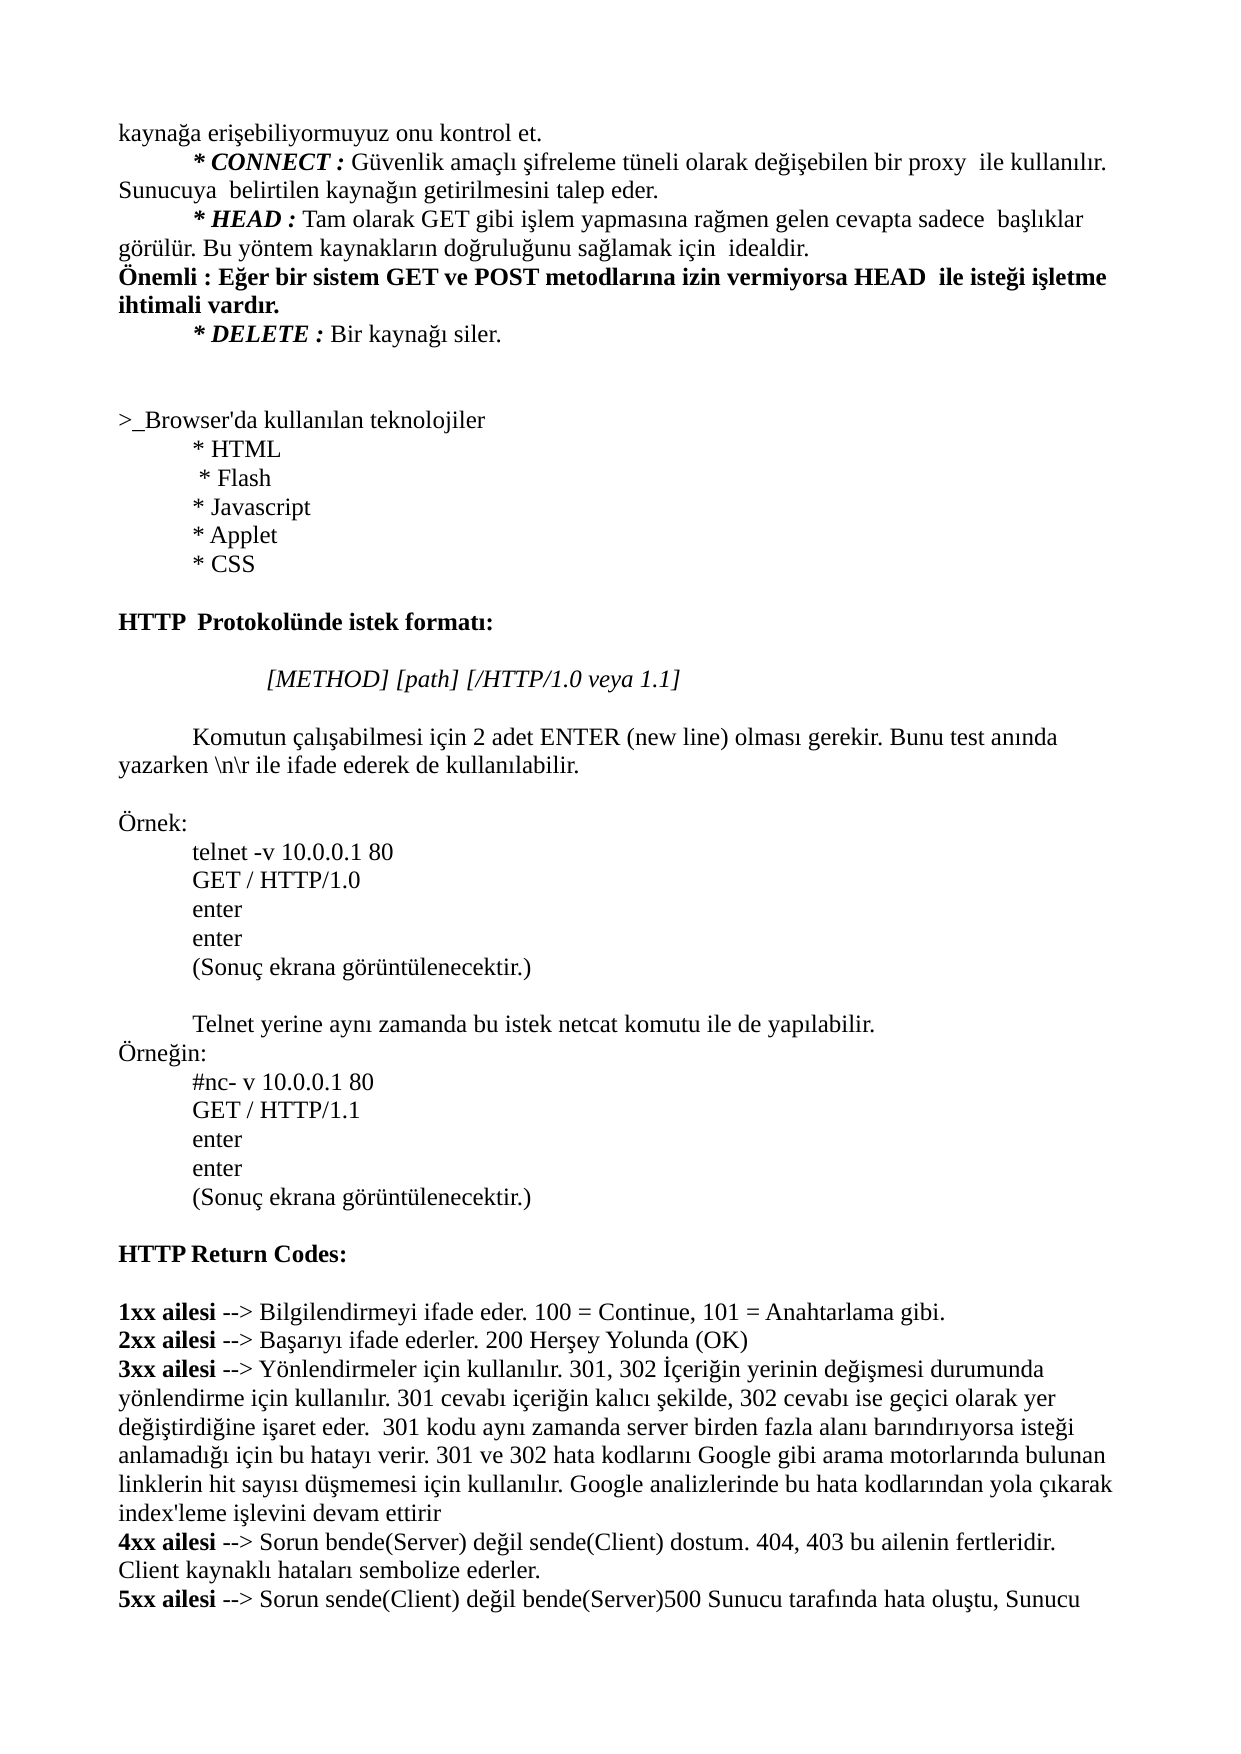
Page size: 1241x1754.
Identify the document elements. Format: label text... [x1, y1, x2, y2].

text [METHOD] [path] [/HTTP/1.0 veya 1.1] [118, 664, 1122, 693]
text 5xx ailesi --> Sorun sende(Client) değil bende(Server)500 Sunucu tarafında hata oluştu, Sunucu [118, 1584, 1122, 1613]
text GET / HTTP/1.1 [118, 1096, 1122, 1124]
text enter [118, 1153, 1122, 1182]
text * Applet [118, 521, 1122, 549]
text GET / HTTP/1.0 [118, 866, 1122, 894]
text * HEAD : Tam olarak GET gibi işlem yapmasına rağmen gelen cevapta sadece başlıklar görülür. Bu yöntem kaynakların doğruluğunu sağlamak için idealdir. [118, 204, 1122, 262]
text Örnek: [118, 808, 1122, 837]
text * Javascript [118, 492, 1122, 521]
text Önemli : Eğer bir sistem GET ve POST metodlarına izin vermiyorsa HEAD ile isteği işletme ihtimali vardır. [118, 262, 1122, 319]
text (Sonuç ekrana görüntülenecektir.) [118, 1182, 1122, 1211]
text kaynağa erişebiliyormuyuz onu kontrol et. [118, 118, 1122, 147]
text enter [118, 894, 1122, 923]
text * Flash [118, 463, 1122, 492]
text Komutun çalışabilmesi için 2 adet ENTER (new line) olması gerekir. Bunu test anında yazarken \n\r ile ifade ederek de kullanılabilir. [118, 722, 1122, 779]
text HTTP Return Codes: [118, 1239, 1122, 1268]
text 3xx ailesi --> Yönlendirmeler için kullanılır. 301, 302 İçeriğin yerinin değişmesi durumunda yönlendirme için kullanılır. 301 cevabı içeriğin kalıcı şekilde, 302 cevabı ise geçici olarak yer değiştirdiğine işaret eder. 301 kodu aynı zamanda server birden fazla alanı barındırıyorsa isteği anlamadığı için bu hatayı verir. 301 ve 302 hata kodlarını Google gibi arama motorlarında bulunan linklerin hit sayısı düşmemesi için kullanılır. Google analizlerinde bu hata kodlarından yola çıkarak index'leme işlevini devam ettirir [118, 1354, 1122, 1527]
text * CONNECT : Güvenlik amaçlı şifreleme tüneli olarak değişebilen bir proxy ile kullanılır. Sunucuya belirtilen kaynağın getirilmesini talep eder. [118, 147, 1122, 204]
text * HTML [118, 434, 1122, 463]
text 2xx ailesi --> Başarıyı ifade ederler. 200 Herşey Yolunda (OK) [118, 1326, 1122, 1354]
text * CSS [118, 549, 1122, 578]
text Örneğin: [118, 1038, 1122, 1067]
text >_Browser'da kullanılan teknolojiler [118, 406, 1122, 434]
text 1xx ailesi --> Bilgilendirmeyi ifade eder. 100 = Continue, 101 = Anahtarlama gibi. [118, 1297, 1122, 1326]
text HTTP Protokolünde istek formatı: [118, 607, 1122, 636]
text #nc- v 10.0.0.1 80 [118, 1067, 1122, 1096]
text telnet -v 10.0.0.1 80 [118, 837, 1122, 866]
text enter [118, 923, 1122, 952]
text enter [118, 1124, 1122, 1153]
text Telnet yerine aynı zamanda bu istek netcat komutu ile de yapılabilir. [118, 1009, 1122, 1038]
text (Sonuç ekrana görüntülenecektir.) [118, 952, 1122, 981]
text 4xx ailesi --> Sorun bende(Server) değil sende(Client) dostum. 404, 403 bu ailenin fertleridir. Client kaynaklı hataları sembolize ederler. [118, 1527, 1122, 1584]
text * DELETE : Bir kaynağı siler. [118, 319, 1122, 348]
